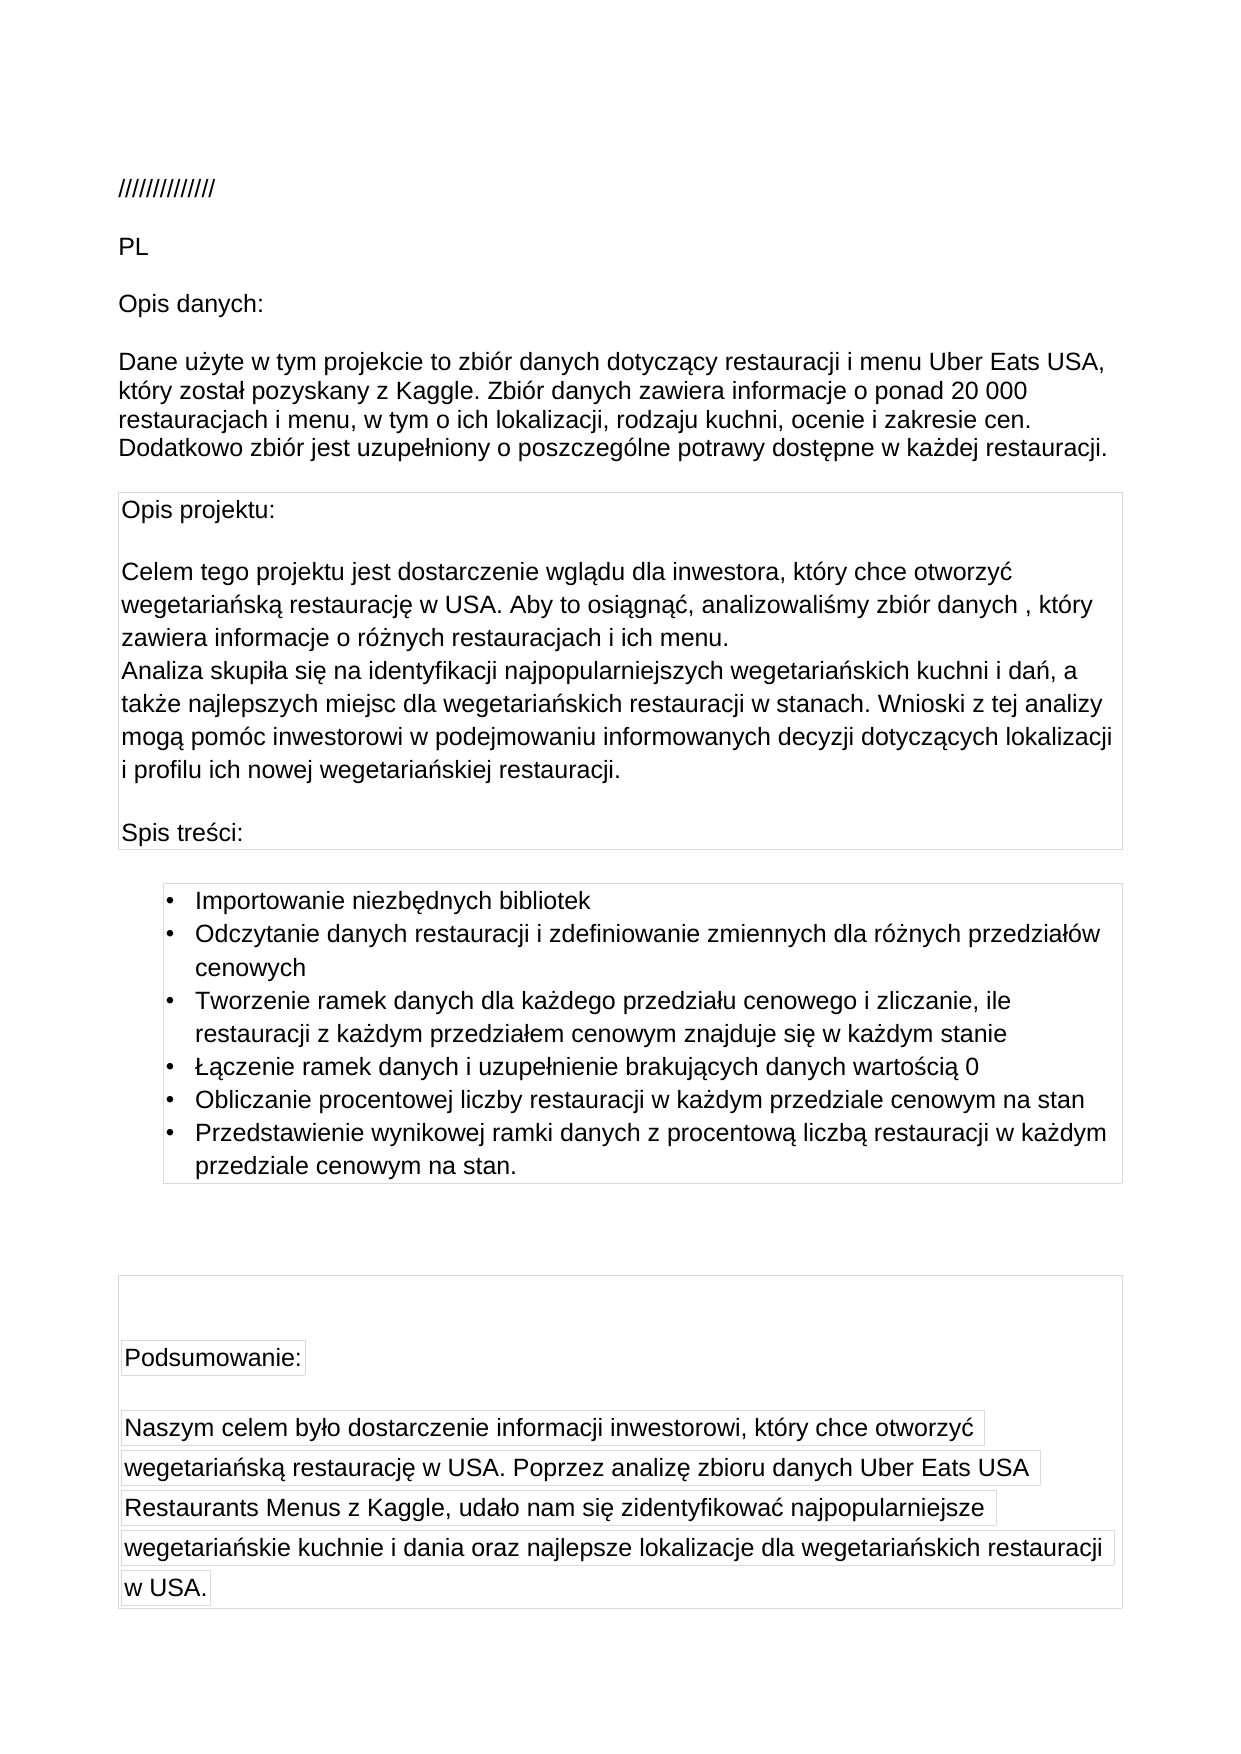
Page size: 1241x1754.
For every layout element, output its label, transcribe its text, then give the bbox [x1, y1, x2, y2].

text Spis treści: [119, 815, 1122, 849]
text PL [118, 231, 1122, 260]
text Opis projektu: [119, 493, 1122, 523]
list Łączenie ramek danych i uzupełnienie brakujących danych wartością 0 [164, 1049, 1122, 1081]
text Opis danych: [118, 289, 1122, 318]
list Przedstawienie wynikowej ramki danych z procentową liczbą restauracji w każdym przedziale cenowym na stan. [164, 1115, 1122, 1183]
text Podsumowanie: [119, 1337, 1122, 1375]
list Obliczanie procentowej liczby restauracji w każdym przedziale cenowym na stan [164, 1082, 1122, 1114]
text Celem tego projektu jest dostarczenie wglądu dla inwestora, który chce otworzyć wegetariańską restaurację w USA. Aby to osiągnąć, analizowaliśmy zbiór danych , który zawiera informacje o różnych restauracjach i ich menu. Analiza skupiła się na identyfikacji najpopularniejszych wegetariańskich kuchni i dań, a także najlepszych miejsc dla wegetariańskich restauracji w stanach. Wnioski z tej analizy mogą pomóc inwestorowi w podejmowaniu informowanych decyzji dotyczących lokalizacji i profilu ich nowej wegetariańskiej restauracji. [119, 554, 1122, 784]
list Odczytanie danych restauracji i zdefiniowanie zmiennych dla różnych przedziałów cenowych [164, 916, 1122, 981]
text Dane użyte w tym projekcie to zbiór danych dotyczący restauracji i menu Uber Eats USA, który został pozyskany z Kaggle. Zbiór danych zawiera informacje o ponad 20 000 restauracjach i menu, w tym o ich lokalizacji, rodzaju kuchni, ocenie i zakresie cen. Dodatkowo zbiór jest uzupełniony o poszczególne potrawy dostępne w każdej restauracji. [118, 347, 1122, 462]
list Importowanie niezbędnych bibliotek [164, 884, 1122, 915]
text ////////////// [118, 174, 1122, 203]
text Naszym celem było dostarczenie informacji inwestorowi, który chce otworzyć wegetariańską restaurację w USA. Poprzez analizę zbioru danych Uber Eats USA Restaurants Menus z Kaggle, udało nam się zidentyfikować najpopularniejsze wegetariańskie kuchnie i dania oraz najlepsze lokalizacje dla wegetariańskich restauracji w USA. [119, 1407, 1122, 1608]
list Tworzenie ramek danych dla każdego przedziału cenowego i zliczanie, ile restauracji z każdym przedziałem cenowym znajduje się w każdym stanie [164, 983, 1122, 1047]
